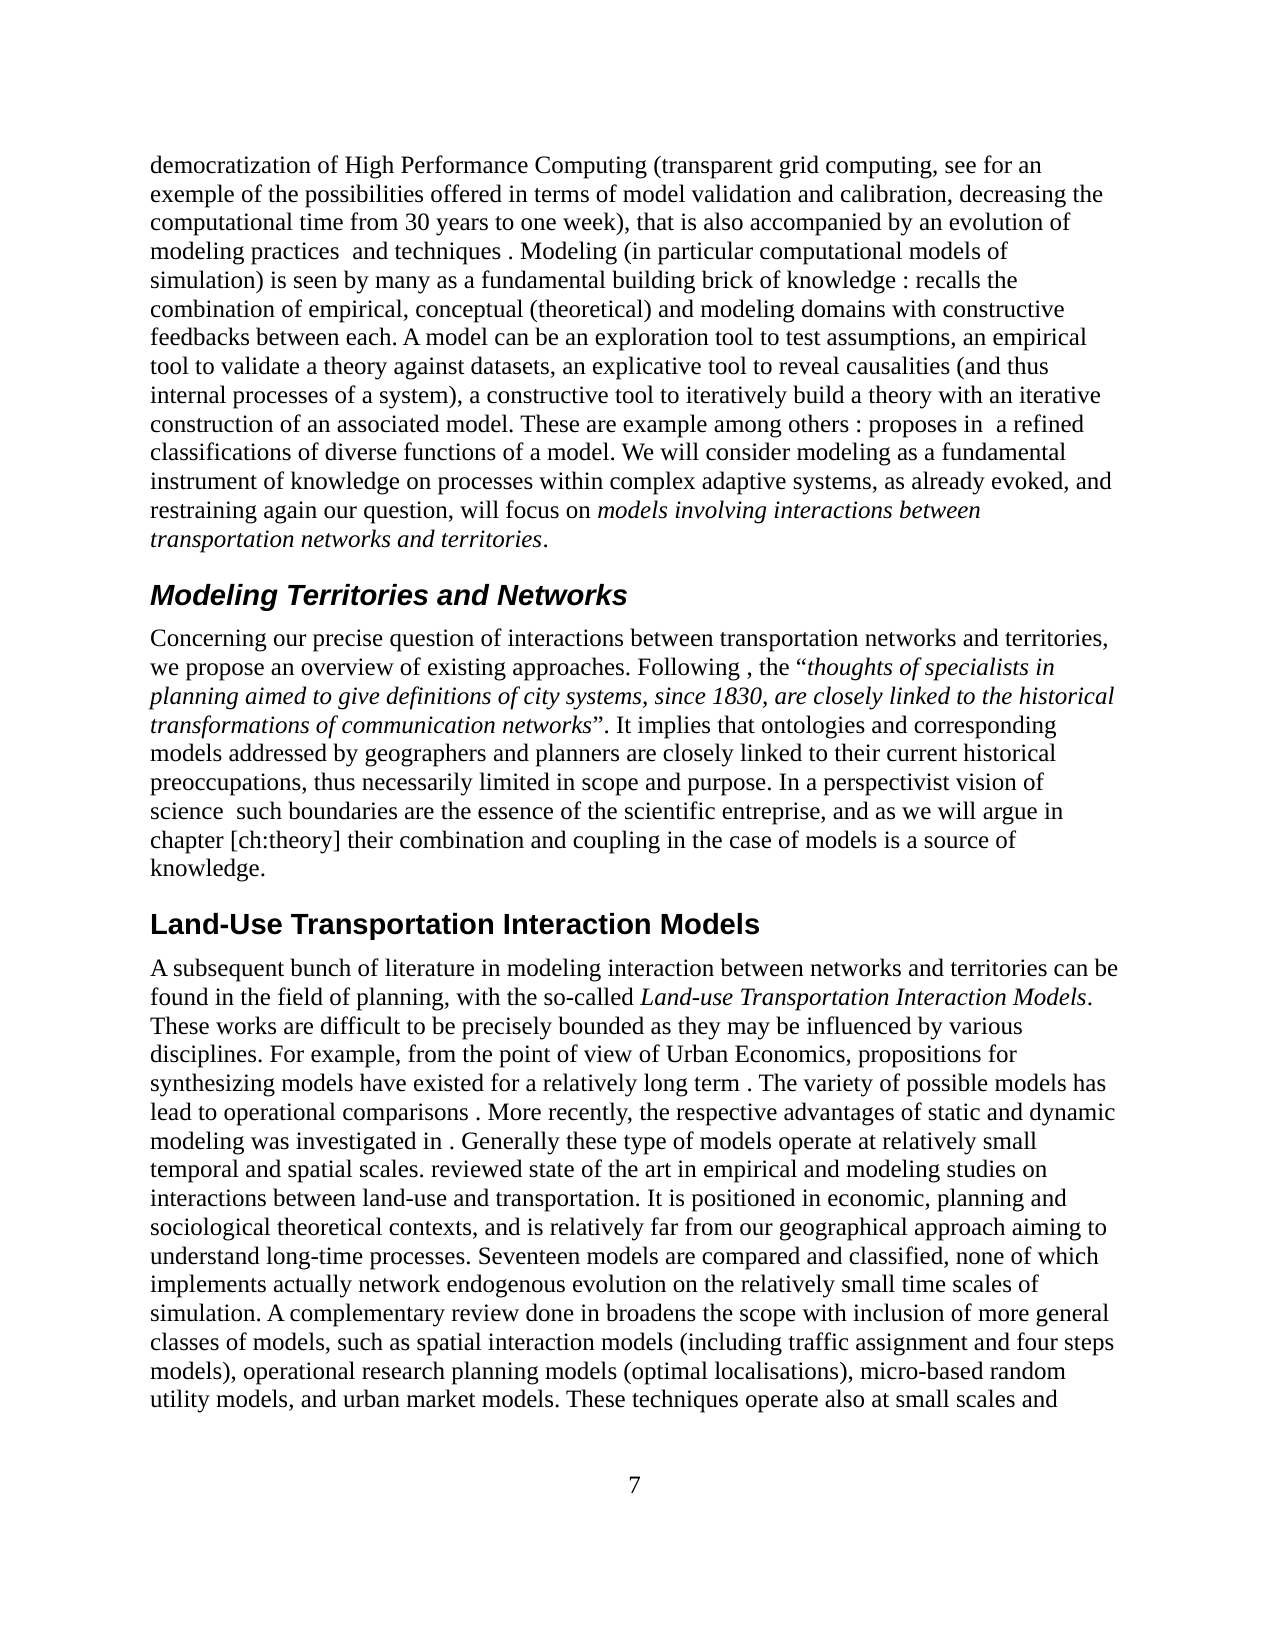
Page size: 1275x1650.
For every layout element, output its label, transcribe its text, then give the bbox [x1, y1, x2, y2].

text Concerning our precise question of interactions between transportation networks and territories, we propose an overview of existing approaches. Following , the “thoughts of specialists in planning aimed to give definitions of city systems, since 1830, are closely linked to the historical transformations of communication networks”. It implies that ontologies and corresponding models addressed by geographers and planners are closely linked to their current historical preoccupations, thus necessarily limited in scope and purpose. In a perspectivist vision of science such boundaries are the essence of the scientific entreprise, and as we will argue in chapter [ch:theory] their combination and coupling in the case of models is a source of knowledge. [150, 623, 1125, 882]
text A subsequent bunch of literature in modeling interaction between networks and territories can be found in the field of planning, with the so-called Land-use Transportation Interaction Models. These works are difficult to be precisely bounded as they may be influenced by various disciplines. For example, from the point of view of Urban Economics, propositions for synthesizing models have existed for a relatively long term . The variety of possible models has lead to operational comparisons . More recently, the respective advantages of static and dynamic modeling was investigated in . Generally these type of models operate at relatively small temporal and spatial scales. reviewed state of the art in empirical and modeling studies on interactions between land-use and transportation. It is positioned in economic, planning and sociological theoretical contexts, and is relatively far from our geographical approach aiming to understand long-time processes. Seventeen models are compared and classified, none of which implements actually network endogenous evolution on the relatively small time scales of simulation. A complementary review done in broadens the scope with inclusion of more general classes of models, such as spatial interaction models (including traffic assignment and four steps models), operational research planning models (optimal localisations), micro-based random utility models, and urban market models. These techniques operate also at small scales and [150, 953, 1125, 1413]
text democratization of High Performance Computing (transparent grid computing, see for an exemple of the possibilities offered in terms of model validation and calibration, decreasing the computational time from 30 years to one week), that is also accompanied by an evolution of modeling practices and techniques . Modeling (in particular computational models of simulation) is seen by many as a fundamental building brick of knowledge : recalls the combination of empirical, conceptual (theoretical) and modeling domains with constructive feedbacks between each. A model can be an exploration tool to test assumptions, an empirical tool to validate a theory against datasets, an explicative tool to reveal causalities (and thus internal processes of a system), a constructive tool to iteratively build a theory with an iterative construction of an associated model. These are example among others : proposes in a refined classifications of diverse functions of a model. We will consider modeling as a fundamental instrument of knowledge on processes within complex adaptive systems, as already evoked, and restraining again our question, will focus on models involving interactions between transportation networks and territories. [150, 150, 1125, 552]
subtitle Modeling Territories and Networks [150, 577, 1125, 611]
subtitle Land-Use Transportation Interaction Models [150, 907, 1125, 941]
